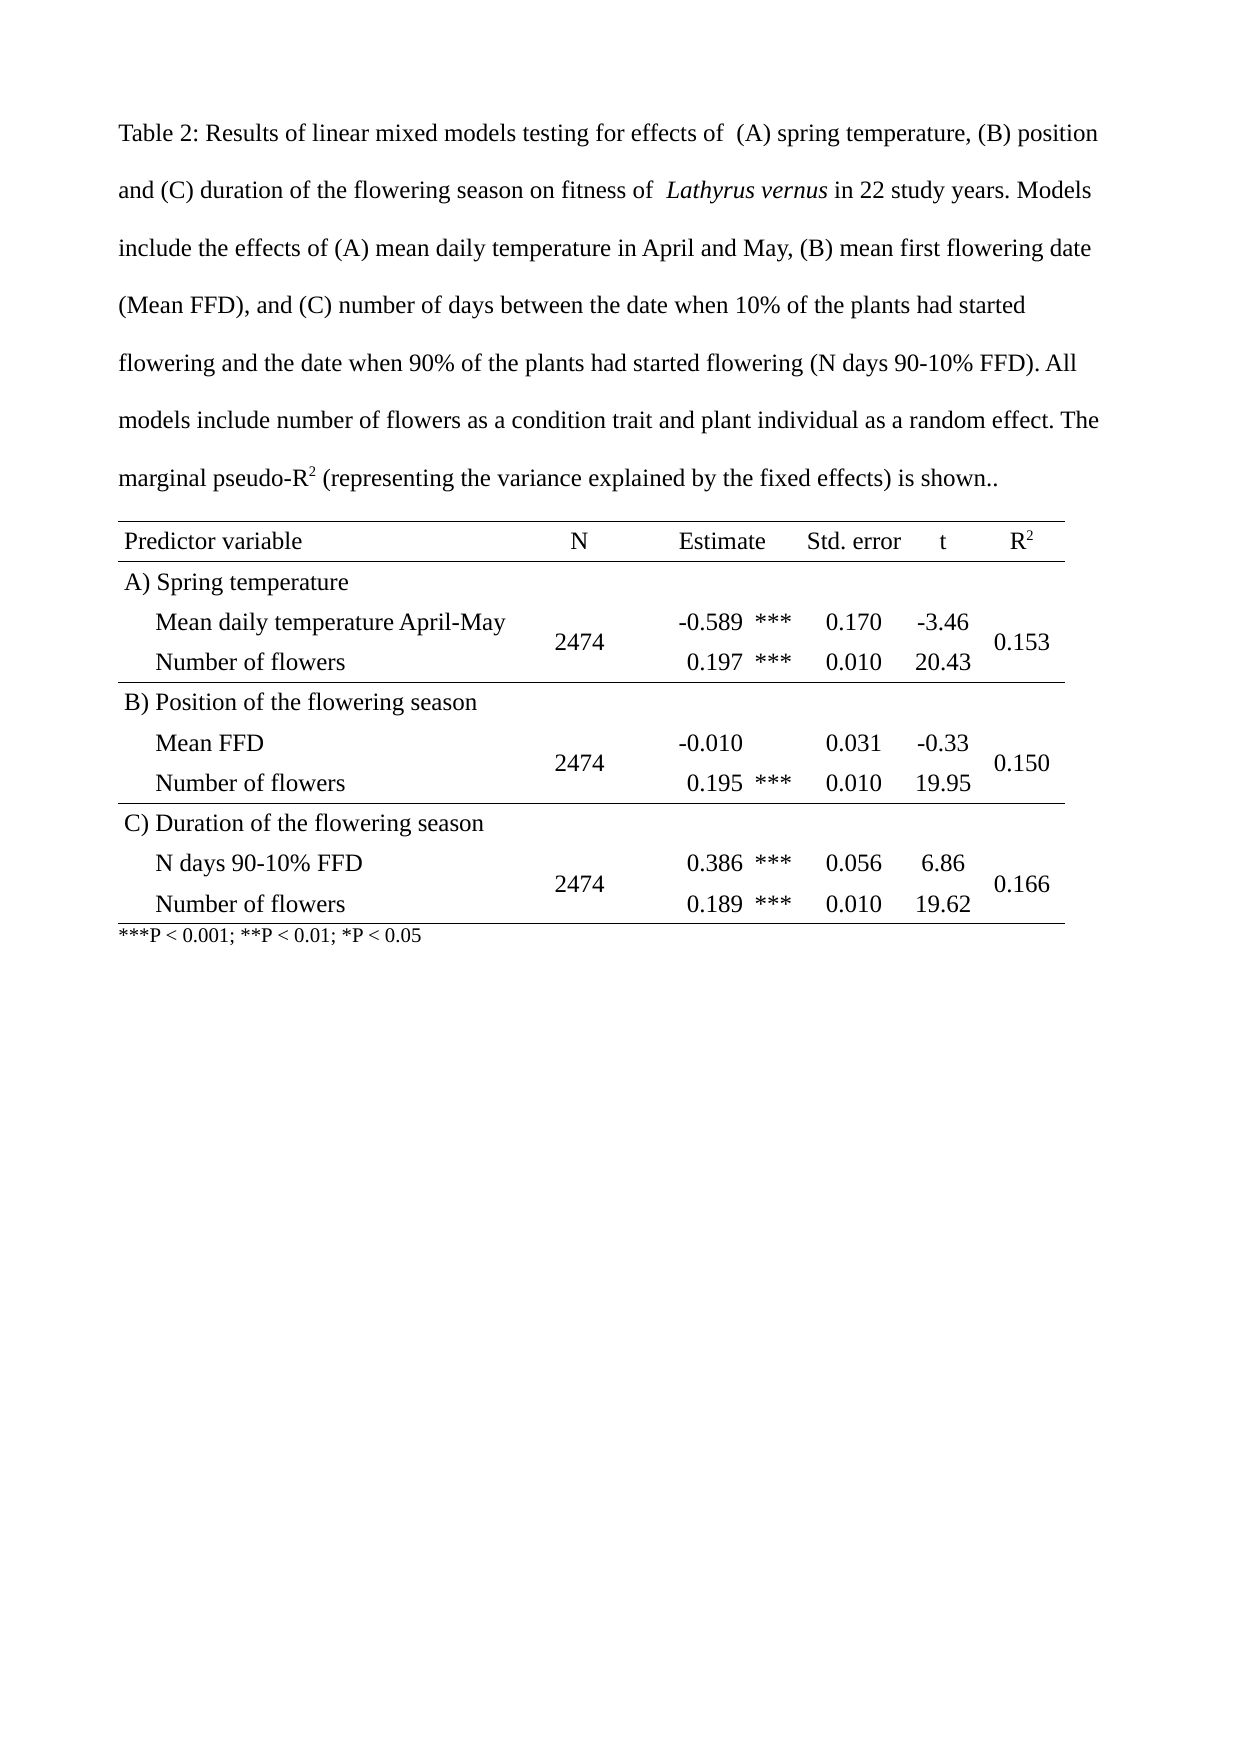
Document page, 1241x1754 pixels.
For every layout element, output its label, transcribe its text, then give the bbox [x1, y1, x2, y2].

table_cell B) Position of the flowering season [118, 683, 514, 722]
table_cell [800, 804, 908, 843]
table_cell -3.46 [908, 601, 978, 641]
table_cell 2474 [514, 722, 645, 802]
table_cell 0.386 [645, 843, 748, 883]
table_cell [908, 562, 978, 601]
text ***P < 0.001; **P < 0.01; *P < 0.05 [118, 923, 1122, 947]
table_cell 0.170 [800, 601, 908, 641]
table_cell C) Duration of the flowering season [118, 804, 514, 843]
table_cell 0.010 [800, 762, 908, 802]
table_cell Number of flowers [118, 641, 514, 682]
table_cell 0.056 [800, 843, 908, 883]
table_cell 0.166 [978, 843, 1065, 923]
table_cell -0.010 [645, 722, 748, 762]
table_cell 0.197 [645, 641, 748, 682]
table_cell [800, 562, 908, 601]
table_cell [749, 722, 800, 762]
table_header t [908, 522, 978, 561]
table_cell 0.150 [978, 722, 1065, 802]
table_cell Number of flowers [118, 883, 514, 923]
table_cell 2474 [514, 843, 645, 923]
table_cell [749, 562, 800, 601]
table_cell 0.010 [800, 883, 908, 923]
table_header Estimate [645, 522, 800, 561]
table_cell *** [749, 883, 800, 923]
table_cell 19.95 [908, 762, 978, 802]
table_cell [645, 804, 748, 843]
table_cell *** [749, 641, 800, 682]
table_cell 0.195 [645, 762, 748, 802]
table_cell -0.33 [908, 722, 978, 762]
table_cell [645, 562, 748, 601]
table_cell Number of flowers [118, 762, 514, 802]
table_cell Mean daily temperature April-May [118, 601, 514, 641]
table_cell [514, 562, 645, 601]
table_cell [908, 683, 978, 722]
table_cell 0.010 [800, 641, 908, 682]
table_cell [514, 804, 645, 843]
table_cell Mean FFD [118, 722, 514, 762]
table_cell [514, 683, 645, 722]
table_cell 0.153 [978, 601, 1065, 682]
table_cell [978, 804, 1065, 843]
table_cell 0.189 [645, 883, 748, 923]
table_header Std. error [800, 522, 908, 561]
table_cell *** [749, 601, 800, 641]
table_cell [800, 683, 908, 722]
table_cell [978, 562, 1065, 601]
table_cell 0.031 [800, 722, 908, 762]
table_cell 20.43 [908, 641, 978, 682]
table_cell 19.62 [908, 883, 978, 923]
table_header Predictor variable [118, 522, 514, 561]
table_cell [645, 683, 748, 722]
table_header R2 [978, 522, 1065, 561]
table_cell N days 90-10% FFD [118, 843, 514, 883]
table_header N [514, 522, 645, 561]
table_cell [978, 683, 1065, 722]
table_cell [749, 683, 800, 722]
table_cell [749, 804, 800, 843]
table_cell *** [749, 762, 800, 802]
table_cell *** [749, 843, 800, 883]
table_cell 6.86 [908, 843, 978, 883]
table_cell A) Spring temperature [118, 562, 514, 601]
table_cell [908, 804, 978, 843]
text Table 2: Results of linear mixed models testing for effects of (A) spring temperature, (B) position and (C) duration of the flowering season on fitness of Lathyrus vernus in 22 study years. Models include the effects of (A) mean daily temperature in April and May, (B) mean first flowering date (Mean FFD), and (C) number of days between the date when 10% of the plants had started flowering and the date when 90% of the plants had started flowering (N days 90-10% FFD). All models include number of flowers as a condition trait and plant individual as a random effect. The marginal pseudo-R2 (representing the variance explained by the fixed effects) is shown.. [118, 118, 1122, 492]
table_cell -0.589 [645, 601, 748, 641]
table_cell 2474 [514, 601, 645, 682]
